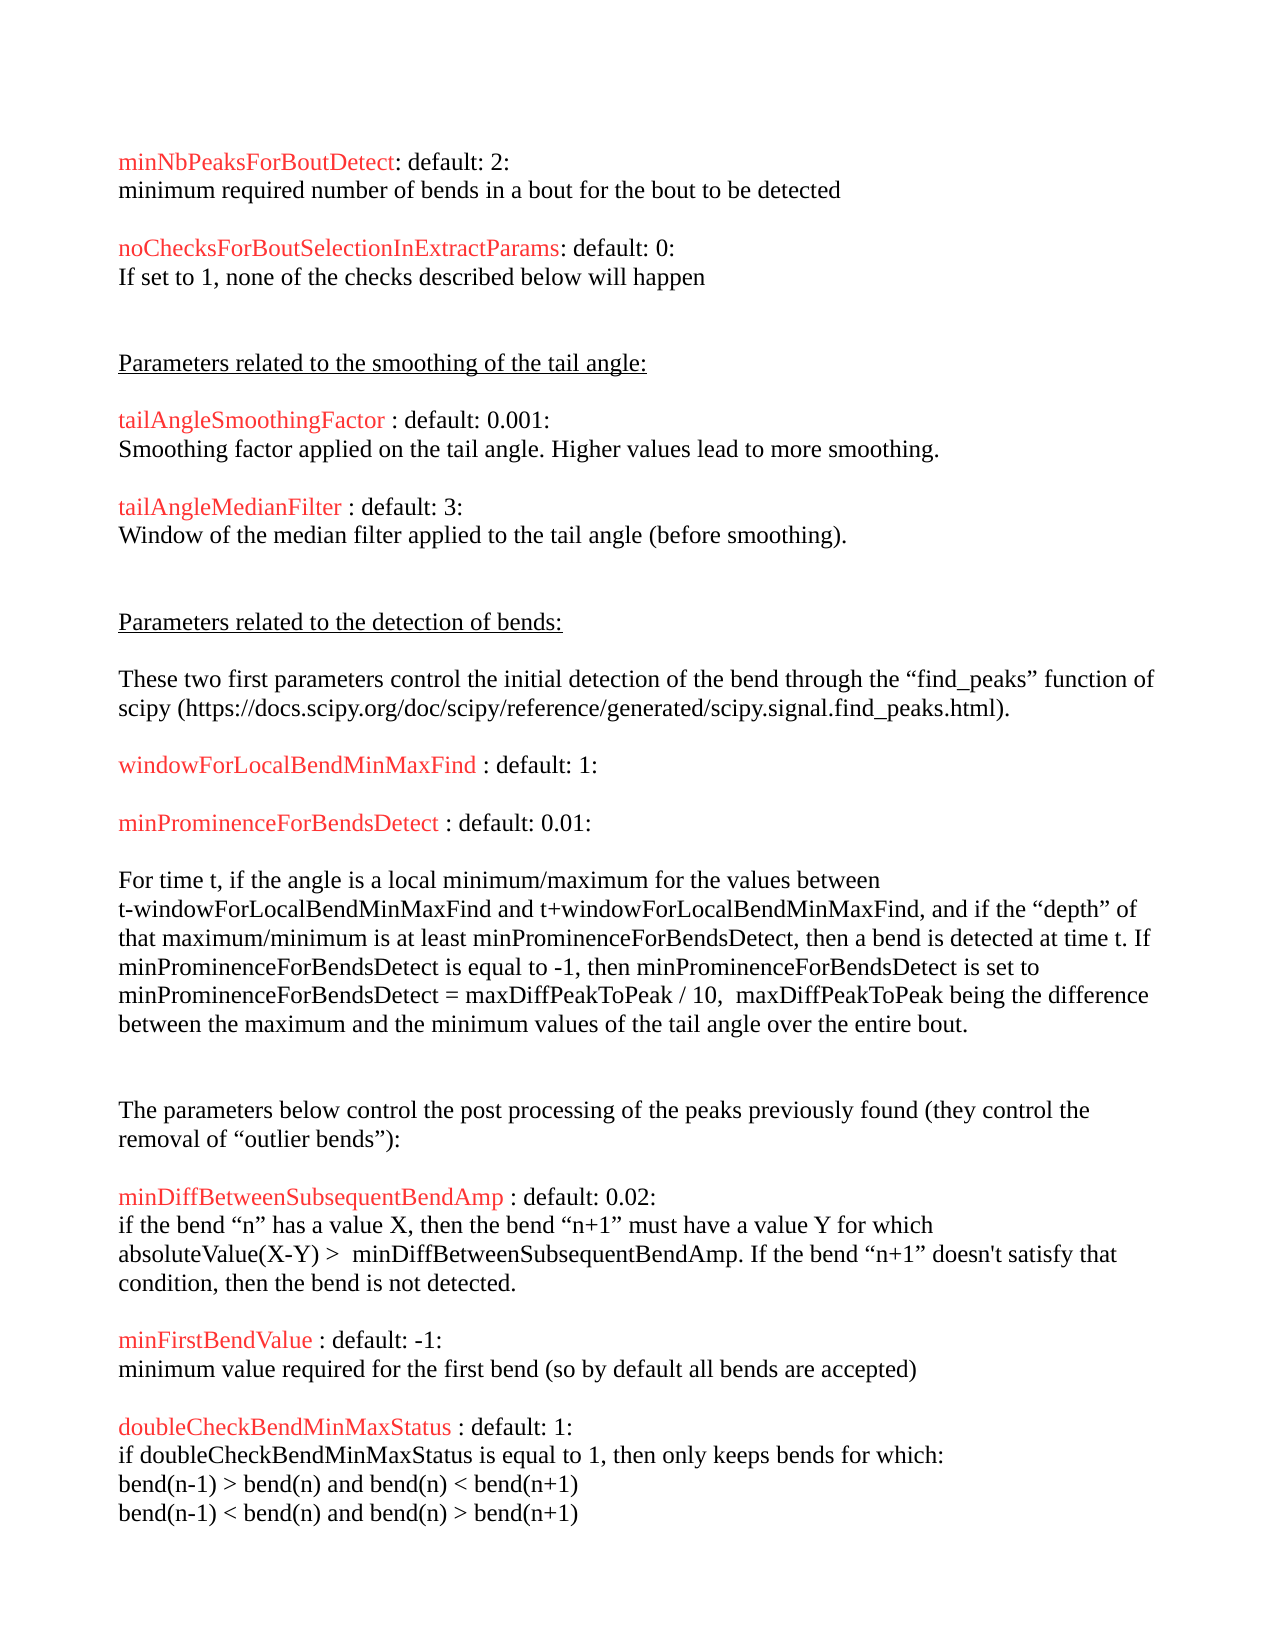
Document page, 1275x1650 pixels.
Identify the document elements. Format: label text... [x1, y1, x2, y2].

text These two first parameters control the initial detection of the bend through the “find_peaks” function of scipy (https://docs.scipy.org/doc/scipy/reference/generated/scipy.signal.find_peaks.html). [118, 664, 1157, 722]
text Parameters related to the detection of bends: [118, 607, 1157, 636]
text minProminenceForBendsDetect : default: 0.01: [118, 808, 1157, 837]
text t-windowForLocalBendMinMaxFind and t+windowForLocalBendMinMaxFind, and if the “depth” of that maximum/minimum is at least minProminenceForBendsDetect, then a bend is detected at time t. If minProminenceForBendsDetect is equal to -1, then minProminenceForBendsDetect is set to minProminenceForBendsDetect = maxDiffPeakToPeak / 10, maxDiffPeakToPeak being the difference between the maximum and the minimum values of the tail angle over the entire bout. [118, 894, 1157, 1038]
text tailAngleSmoothingFactor : default: 0.001: [118, 406, 1157, 434]
text noChecksForBoutSelectionInExtractParams: default: 0: [118, 233, 1157, 262]
text If set to 1, none of the checks described below will happen [118, 262, 1157, 291]
text tailAngleMedianFilter : default: 3: [118, 492, 1157, 521]
text The parameters below control the post processing of the peaks previously found (they control the removal of “outlier bends”): [118, 1096, 1157, 1153]
text minNbPeaksForBoutDetect: default: 2: [118, 147, 1157, 176]
text For time t, if the angle is a local minimum/maximum for the values between [118, 866, 1157, 894]
text Parameters related to the smoothing of the tail angle: [118, 348, 1157, 377]
text windowForLocalBendMinMaxFind : default: 1: [118, 751, 1157, 779]
text bend(n-1) < bend(n) and bend(n) > bend(n+1) [118, 1498, 1157, 1527]
text minimum value required for the first bend (so by default all bends are accepted) [118, 1354, 1157, 1383]
text if doubleCheckBendMinMaxStatus is equal to 1, then only keeps bends for which: [118, 1441, 1157, 1469]
text minDiffBetweenSubsequentBendAmp : default: 0.02: [118, 1182, 1157, 1211]
text absoluteValue(X-Y) > minDiffBetweenSubsequentBendAmp. If the bend “n+1” doesn't satisfy that condition, then the bend is not detected. [118, 1239, 1157, 1297]
text Window of the median filter applied to the tail angle (before smoothing). [118, 521, 1157, 549]
text doubleCheckBendMinMaxStatus : default: 1: [118, 1412, 1157, 1441]
text minFirstBendValue : default: -1: [118, 1326, 1157, 1354]
text if the bend “n” has a value X, then the bend “n+1” must have a value Y for which [118, 1211, 1157, 1239]
text bend(n-1) > bend(n) and bend(n) < bend(n+1) [118, 1469, 1157, 1498]
text minimum required number of bends in a bout for the bout to be detected [118, 176, 1157, 204]
text Smoothing factor applied on the tail angle. Higher values lead to more smoothing. [118, 434, 1157, 463]
